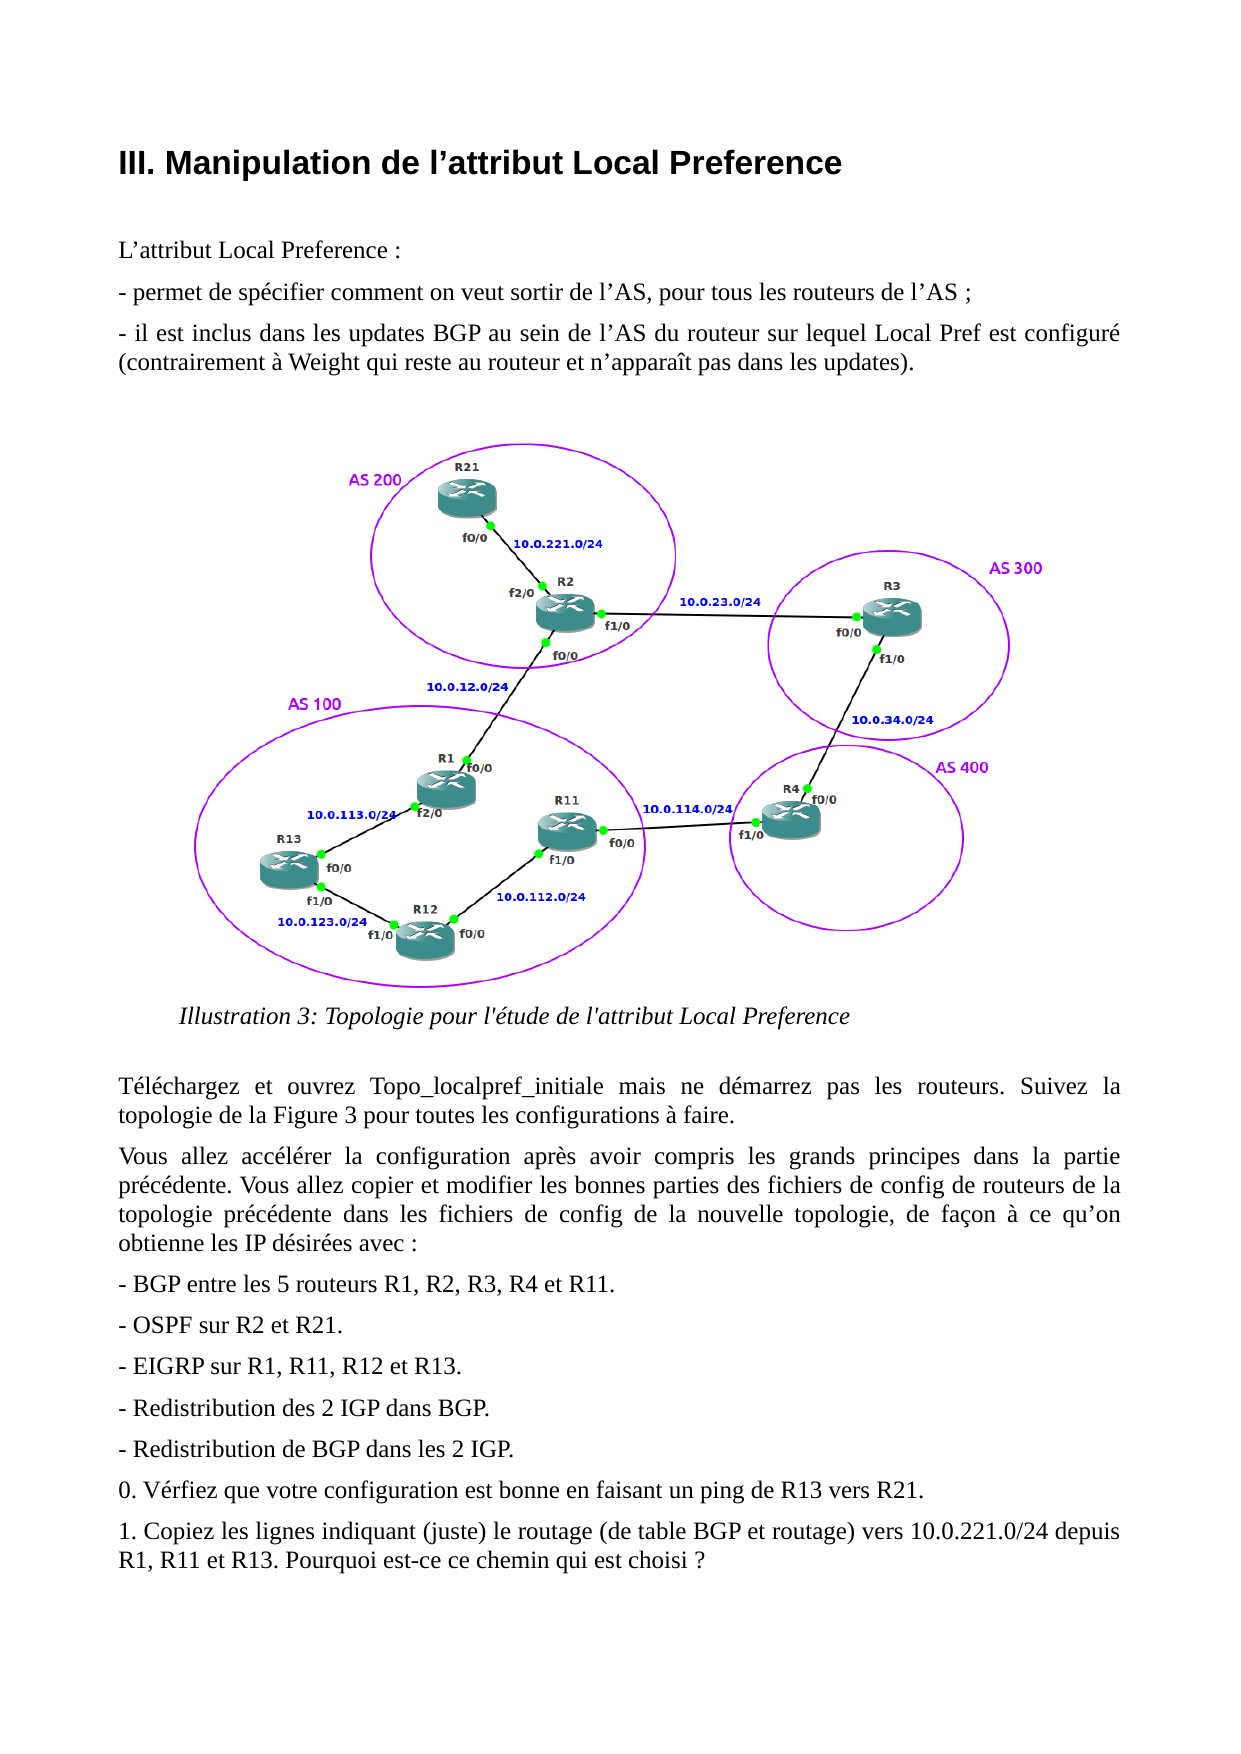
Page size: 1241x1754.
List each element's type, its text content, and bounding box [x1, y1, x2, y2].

picture [178, 441, 722, 996]
text - BGP entre les 5 routeurs R1, R2, R3, R4 et R11. [118, 1269, 1122, 1298]
text Vous allez accélérer la configuration après avoir compris les grands principes dans la partie précédente. Vous allez copier et modifier les bonnes parties des fichiers de config de routeurs de la topologie précédente dans les fichiers de config de la nouvelle topologie, de façon à ce qu’on obtienne les IP désirées avec : [118, 1141, 1122, 1256]
subtitle III. Manipulation de l’attribut Local Preference [118, 143, 1122, 182]
text 1. Copiez les lignes indiquant (juste) le routage (de table BGP et routage) vers 10.0.221.0/24 depuis R1, R11 et R13. Pourquoi est-ce ce chemin qui est choisi ? [118, 1516, 1122, 1574]
text Illustration 3: Topologie pour l'étude de l'attribut Local Preference [178, 442, 1062, 1030]
text - OSPF sur R2 et R21. [118, 1310, 1122, 1339]
text - Redistribution des 2 IGP dans BGP. [118, 1393, 1122, 1421]
text - EIGRP sur R1, R11, R12 et R13. [118, 1351, 1122, 1380]
text Téléchargez et ouvrez Topo_localpref_initiale mais ne démarrez pas les routeurs. Suivez la topologie de la Figure 3 pour toutes les configurations à faire. [118, 1071, 1122, 1129]
text 0. Vérfiez que votre configuration est bonne en faisant un ping de R13 vers R21. [118, 1475, 1122, 1504]
text L’attribut Local Preference : [118, 236, 1122, 264]
text - il est inclus dans les updates BGP au sein de l’AS du routeur sur lequel Local Pref est configuré (contrairement à Weight qui reste au routeur et n’apparaît pas dans les updates). [118, 318, 1122, 376]
text - Redistribution de BGP dans les 2 IGP. [118, 1434, 1122, 1463]
text - permet de spécifier comment on veut sortir de l’AS, pour tous les routeurs de l’AS ; [118, 277, 1122, 306]
